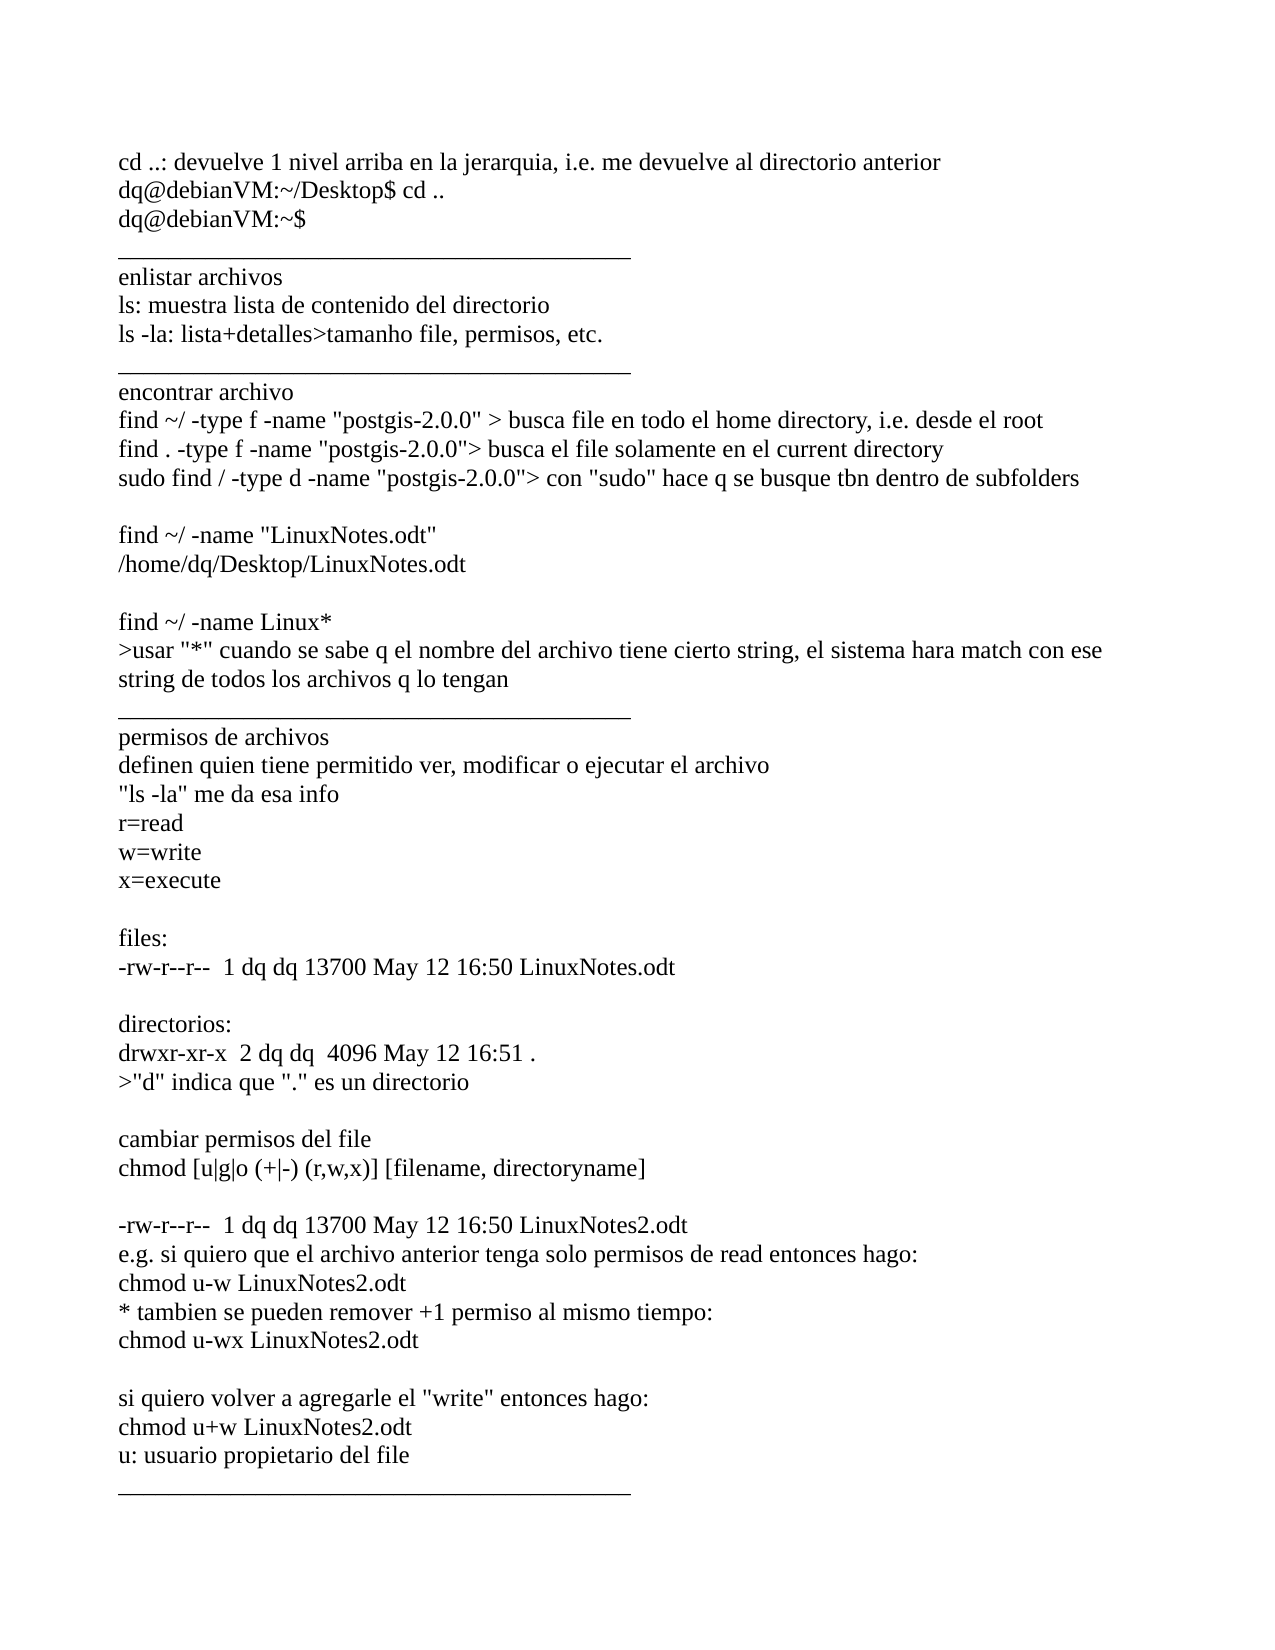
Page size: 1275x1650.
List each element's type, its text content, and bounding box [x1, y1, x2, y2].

text /home/dq/Desktop/LinuxNotes.odt [118, 549, 1157, 578]
text chmod u-w LinuxNotes2.odt [118, 1268, 1157, 1297]
text encontrar archivo [118, 377, 1157, 406]
text ls: muestra lista de contenido del directorio [118, 291, 1157, 319]
text files: [118, 923, 1157, 952]
text definen quien tiene permitido ver, modificar o ejecutar el archivo [118, 751, 1157, 779]
text find . -type f -name "postgis-2.0.0"> busca el file solamente en el current directory [118, 434, 1157, 463]
text -rw-r--r-- 1 dq dq 13700 May 12 16:50 LinuxNotes.odt [118, 952, 1157, 981]
text dq@debianVM:~$ [118, 204, 1157, 233]
text ls -la: lista+detalles>tamanho file, permisos, etc. [118, 319, 1157, 348]
text chmod [u|g|o (+|-) (r,w,x)] [filename, directoryname] [118, 1153, 1157, 1182]
text enlistar archivos [118, 262, 1157, 291]
text si quiero volver a agregarle el "write" entonces hago: [118, 1383, 1157, 1412]
text >"d" indica que "." es un directorio [118, 1067, 1157, 1096]
text cambiar permisos del file [118, 1124, 1157, 1153]
text permisos de archivos [118, 722, 1157, 751]
text find ~/ -type f -name "postgis-2.0.0" > busca file en todo el home directory, i.e. desde el root [118, 406, 1157, 434]
text cd ..: devuelve 1 nivel arriba en la jerarquia, i.e. me devuelve al directorio anterior [118, 147, 1157, 176]
text _________________________________________ [118, 348, 1157, 377]
text "ls -la" me da esa info [118, 779, 1157, 808]
text u: usuario propietario del file [118, 1441, 1157, 1469]
text directorios: [118, 1009, 1157, 1038]
text find ~/ -name "LinuxNotes.odt" [118, 521, 1157, 549]
text -rw-r--r-- 1 dq dq 13700 May 12 16:50 LinuxNotes2.odt [118, 1211, 1157, 1239]
text >usar "*" cuando se sabe q el nombre del archivo tiene cierto string, el sistema hara match con ese string de todos los archivos q lo tengan [118, 636, 1157, 693]
text w=write [118, 837, 1157, 866]
text _________________________________________ [118, 693, 1157, 722]
text chmod u-wx LinuxNotes2.odt [118, 1326, 1157, 1354]
text e.g. si quiero que el archivo anterior tenga solo permisos de read entonces hago: [118, 1239, 1157, 1268]
text * tambien se pueden remover +1 permiso al mismo tiempo: [118, 1297, 1157, 1326]
text _________________________________________ [118, 233, 1157, 262]
text _________________________________________ [118, 1469, 1157, 1498]
text sudo find / -type d -name "postgis-2.0.0"> con "sudo" hace q se busque tbn dentro de subfolders [118, 463, 1157, 492]
text drwxr-xr-x 2 dq dq 4096 May 12 16:51 . [118, 1038, 1157, 1067]
text chmod u+w LinuxNotes2.odt [118, 1412, 1157, 1441]
text dq@debianVM:~/Desktop$ cd .. [118, 176, 1157, 204]
text find ~/ -name Linux* [118, 607, 1157, 636]
text r=read [118, 808, 1157, 837]
text x=execute [118, 866, 1157, 894]
